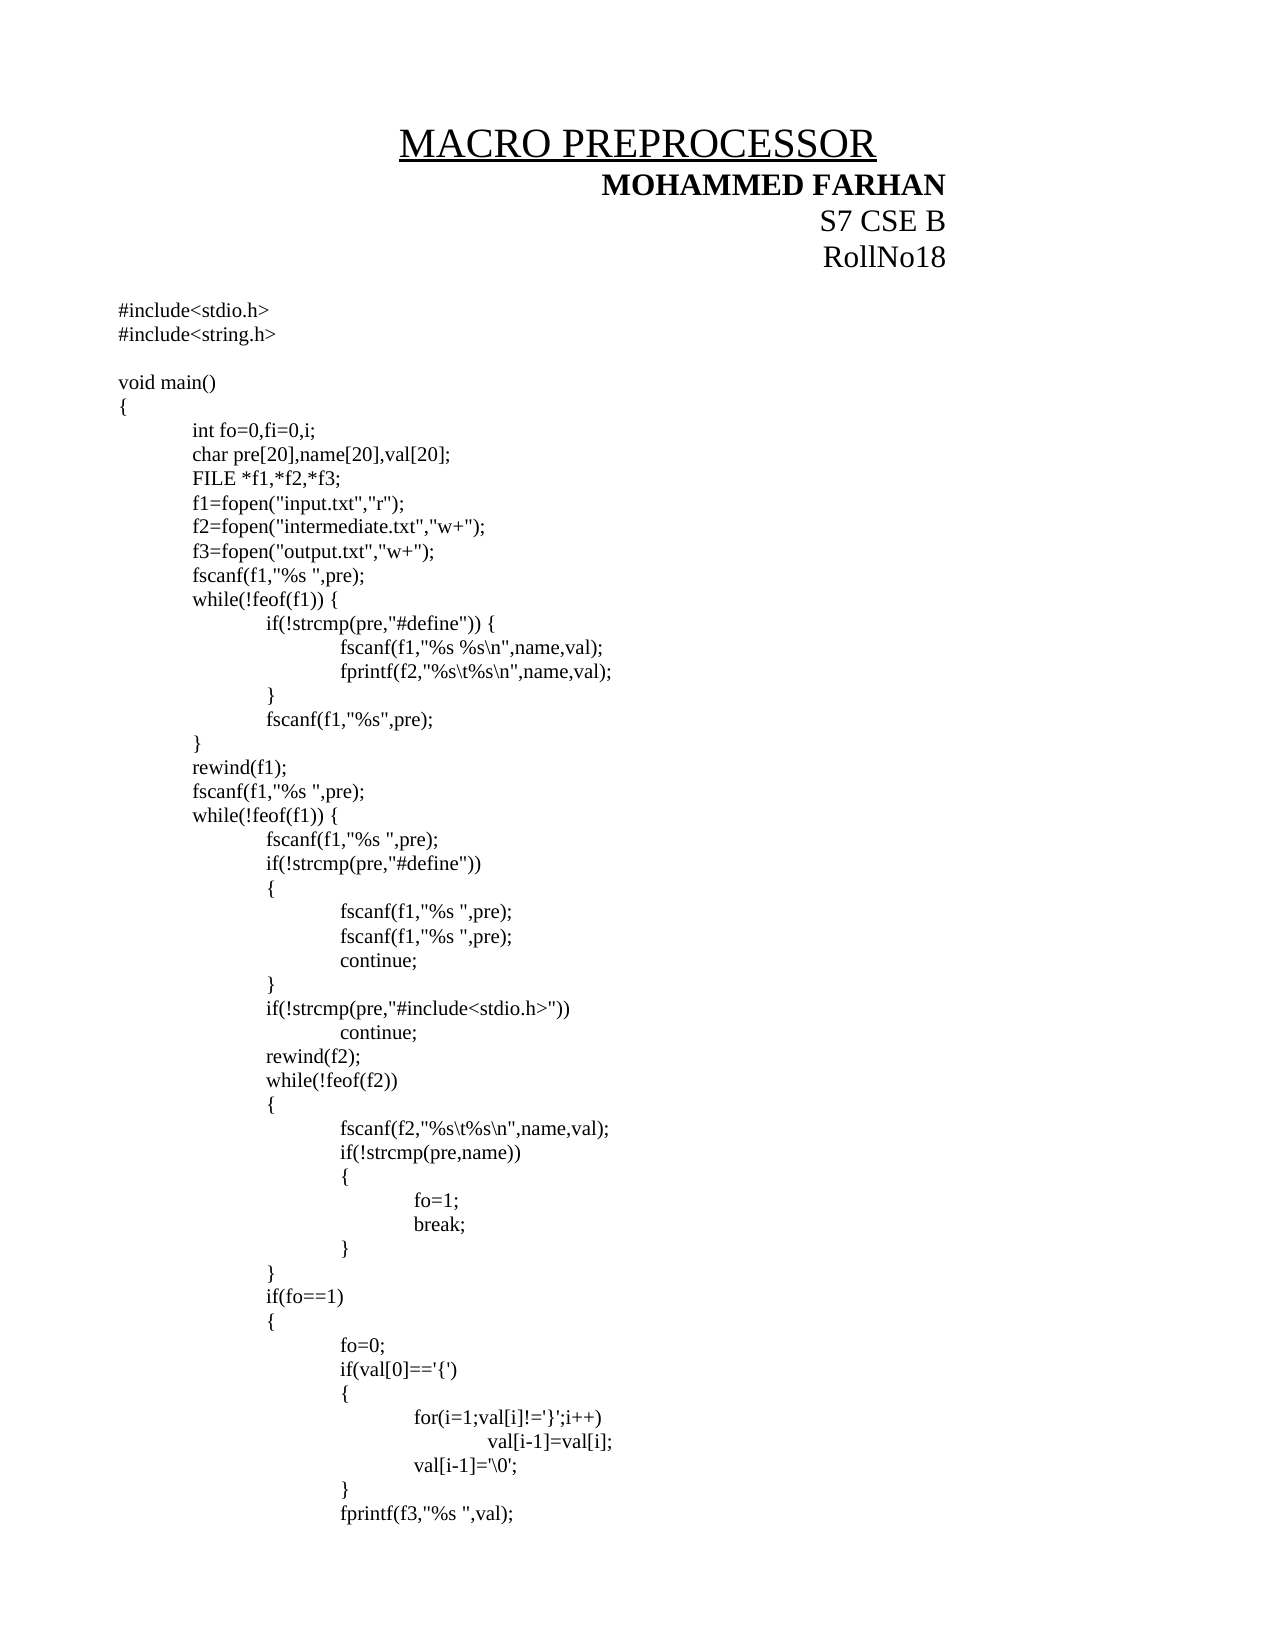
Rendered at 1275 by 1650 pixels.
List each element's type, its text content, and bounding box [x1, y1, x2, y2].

text { [118, 394, 1157, 418]
text f3=fopen("output.txt","w+"); [118, 538, 1157, 563]
text } [118, 1477, 1157, 1501]
text if(val[0]=='{') [118, 1357, 1157, 1381]
text { [118, 1164, 1157, 1188]
text fscanf(f1,"%s ",pre); [118, 827, 1157, 851]
text fprintf(f3,"%s ",val); [118, 1501, 1157, 1525]
text while(!feof(f1)) { [118, 803, 1157, 827]
text fo=1; [118, 1188, 1157, 1212]
text int fo=0,fi=0,i; [118, 418, 1157, 442]
text S7 CSE B [118, 202, 1157, 238]
text fscanf(f1,"%s ",pre); [118, 563, 1157, 587]
text { [118, 875, 1157, 899]
text f1=fopen("input.txt","r"); [118, 490, 1157, 514]
text continue; [118, 1020, 1157, 1044]
text { [118, 1092, 1157, 1116]
text if(!strcmp(pre,"#define")) { [118, 611, 1157, 635]
text void main() [118, 370, 1157, 394]
text RollNo18 [118, 238, 1157, 274]
text FILE *f1,*f2,*f3; [118, 466, 1157, 490]
text val[i-1]='\0'; [118, 1453, 1157, 1477]
text fscanf(f1,"%s ",pre); [118, 899, 1157, 923]
text fscanf(f1,"%s ",pre); [118, 923, 1157, 948]
text for(i=1;val[i]!='}';i++) [118, 1405, 1157, 1429]
text { [118, 1308, 1157, 1333]
text MACRO PREPROCESSOR [118, 118, 1157, 166]
text if(!strcmp(pre,name)) [118, 1140, 1157, 1164]
text fscanf(f2,"%s\t%s\n",name,val); [118, 1116, 1157, 1140]
text while(!feof(f2)) [118, 1068, 1157, 1092]
text rewind(f2); [118, 1044, 1157, 1068]
text continue; [118, 948, 1157, 972]
text while(!feof(f1)) { [118, 587, 1157, 611]
text if(fo==1) [118, 1284, 1157, 1308]
text fprintf(f2,"%s\t%s\n",name,val); [118, 659, 1157, 683]
text break; [118, 1212, 1157, 1236]
text } [118, 972, 1157, 996]
text } [118, 683, 1157, 707]
text fscanf(f1,"%s ",pre); [118, 779, 1157, 803]
text if(!strcmp(pre,"#define")) [118, 851, 1157, 875]
text } [118, 1236, 1157, 1260]
text rewind(f1); [118, 755, 1157, 779]
text #include<stdio.h> [118, 298, 1157, 322]
text } [118, 731, 1157, 755]
text if(!strcmp(pre,"#include<stdio.h>")) [118, 996, 1157, 1020]
text MOHAMMED FARHAN [118, 166, 1157, 202]
text f2=fopen("intermediate.txt","w+"); [118, 514, 1157, 538]
text val[i-1]=val[i]; [118, 1429, 1157, 1453]
text fscanf(f1,"%s",pre); [118, 707, 1157, 731]
text fo=0; [118, 1333, 1157, 1357]
text { [118, 1381, 1157, 1405]
text char pre[20],name[20],val[20]; [118, 442, 1157, 466]
text fscanf(f1,"%s %s\n",name,val); [118, 635, 1157, 659]
text } [118, 1260, 1157, 1284]
text #include<string.h> [118, 322, 1157, 346]
